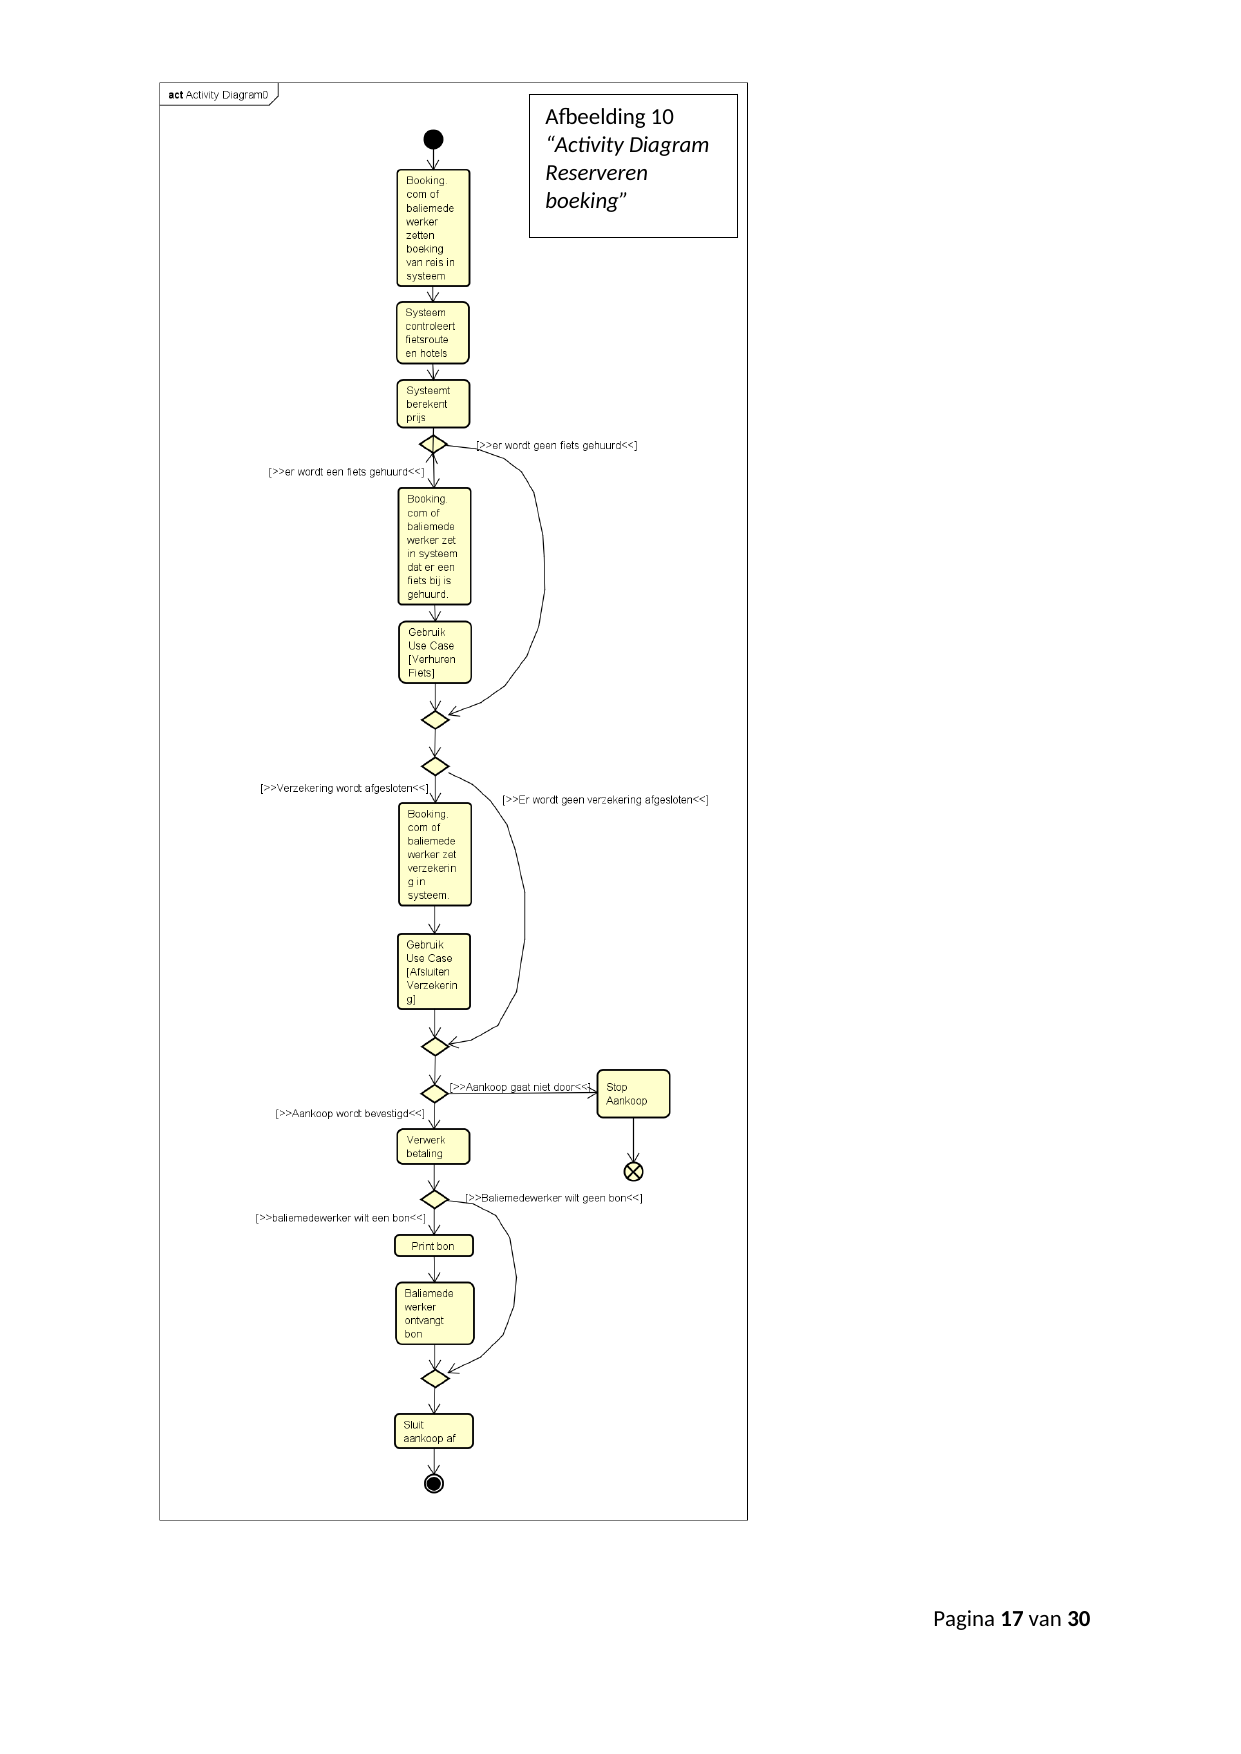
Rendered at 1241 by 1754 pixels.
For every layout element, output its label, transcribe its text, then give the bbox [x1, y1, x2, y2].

text Afbeelding 10 “Activity Diagram Reserveren boeking” [545, 102, 722, 214]
